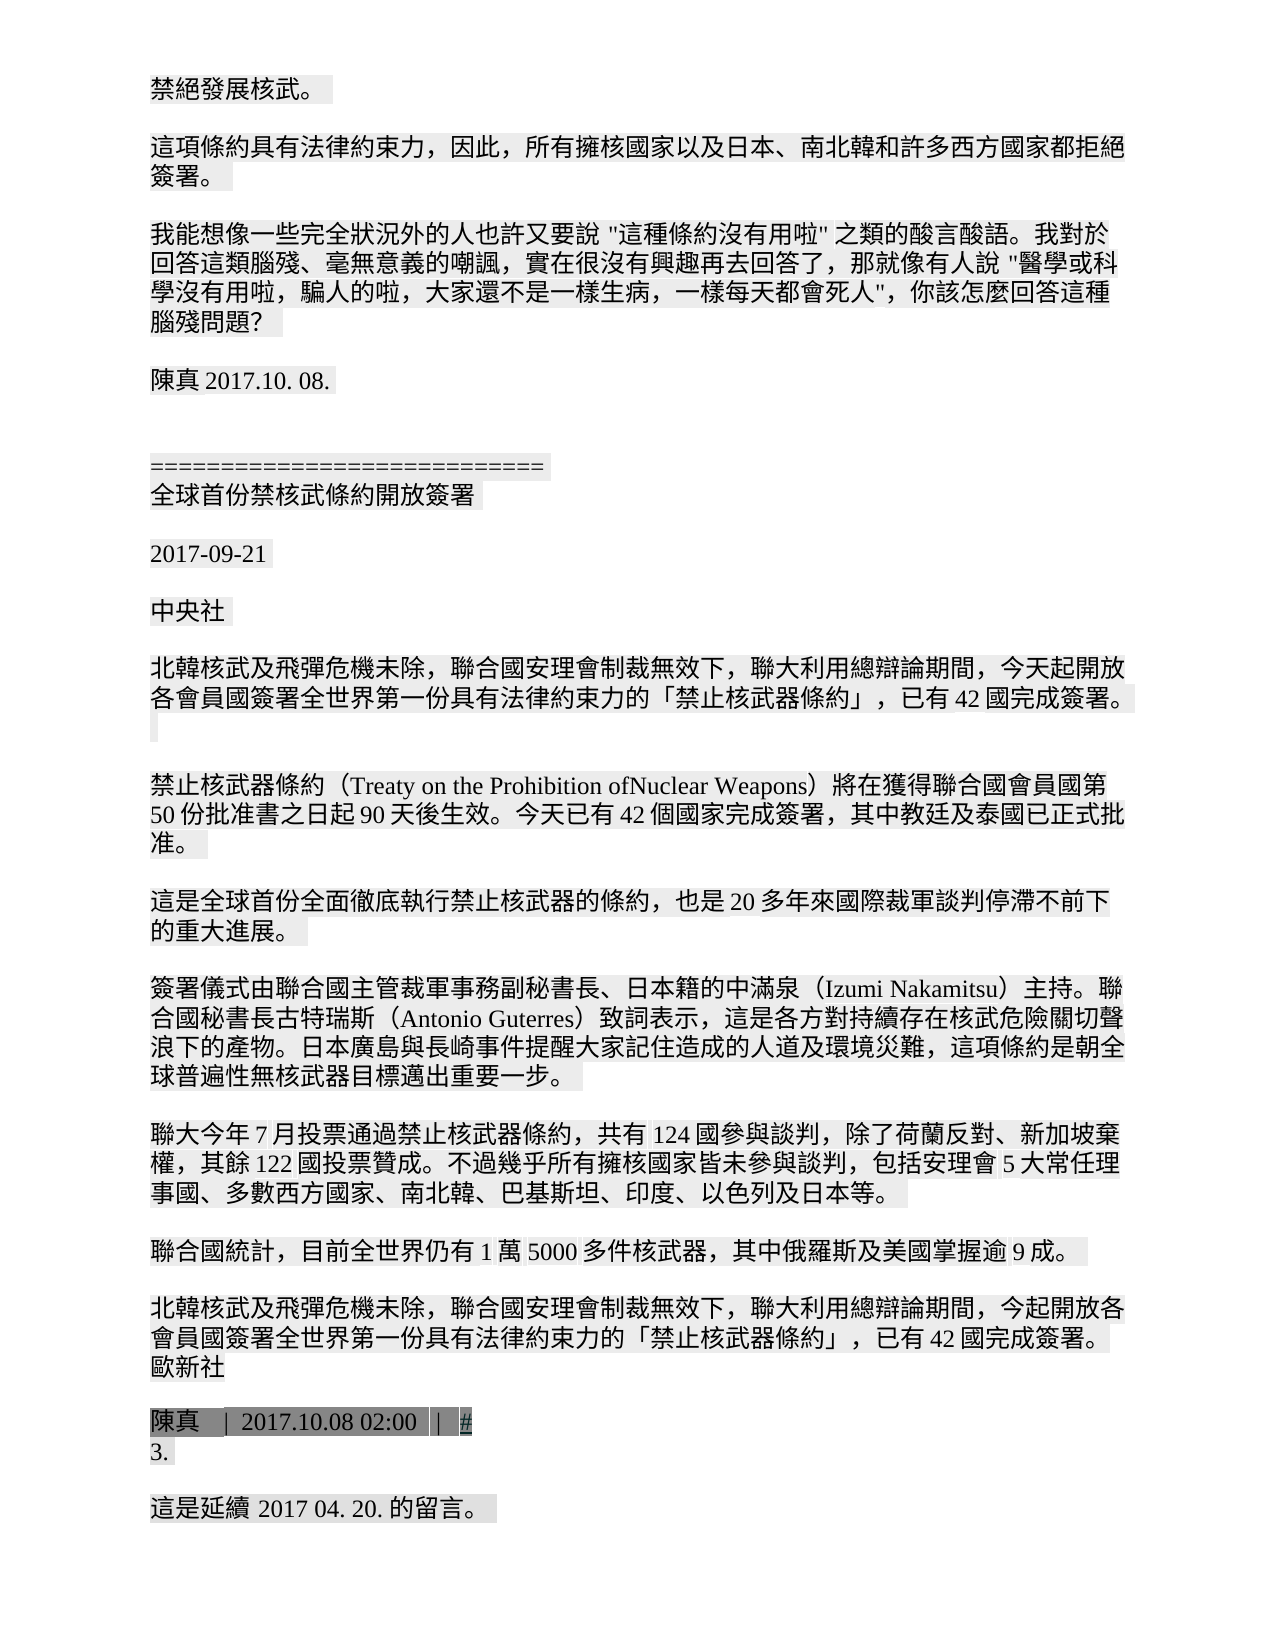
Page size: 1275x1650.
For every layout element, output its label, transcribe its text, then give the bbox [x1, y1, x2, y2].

text 陳真 | 2017.10.08 02:00 | # [150, 1407, 1125, 1437]
text 插播一下： 諾貝爾和平獎通常都頒給一些混蛋，但有幾年的得獎主實至名歸，例如1997年的ICBL (International Campaign to Ban Landmines，國際反地雷組織)，例如1999年的 MSF(醫師無國界組織)，另外就是今年的ICAN (International Campaign to Abolish Nuclear Weapons)。 ICAN和ICBL一樣，它不是"一個" 組織，而是一百多個國家的反核武組織所共同組成的一個聯盟。我常講的CND(Campaign for Nuclear Disarmament)以及 CAAT(Campaign Against Arms Trade)都是它的成員之一。CND是羅素在1957年所創，運作至今，可說是英國反戰運動的先驅。 至於CAAT，更是全球最大的反軍火貿易組織，身先士卒，非常勇敢，許多成員經常在各種反戰抗爭中付出代價 (例如牢獄之災)。而且，該組織所提供的各項研究報告或資訊，內容嚴謹詳實。跟MSF一樣，可說是全世界我所知道的社運團體中，最讓我敬佩的極少數團體之一。長年以來我都是它的會員。我現在每天喝茶用的馬克杯就是將近20年前捐款給CAAT時買的。 Noam Chomsky對 CAAT也高度推崇。Chomsky曾經感嘆說，很難在美國本土上成立像CAAT這樣的團體，因為美國政治上最高的統治者就是軍火商；在美國反軍火貿易等於是不要命了。 至於核武問題，終究更是每個人所必須面對的，我們若不去面對它，後果將是毀滅性的。 ICAN成立十年，它的主要貢獻除了聯合全球的反核武力量之外，還包括比方說今年七月，一如ICBL當年的作法，成功在聯合國推動 "國際禁核武條約"，124國參與談判，除了荷蘭反對及新加坡棄權外，其餘122國都投下贊成票，並陸續已經有幾十個國家簽署承諾，禁絕發展核武。 這項條約具有法律約束力，因此，所有擁核國家以及日本、南北韓和許多西方國家都拒絕簽署。 我能想像一些完全狀況外的人也許又要說 "這種條約沒有用啦" 之類的酸言酸語。我對於回答這類腦殘、毫無意義的嘲諷，實在很沒有興趣再去回答了，那就像有人說 "醫學或科學沒有用啦，騙人的啦，大家還不是一樣生病，一樣每天都會死人"，你該怎麼回答這種腦殘問題？ 陳真2017.10. 08. ============================ 全球首份禁核武條約開放簽署 2017-09-21 中央社 北韓核武及飛彈危機未除，聯合國安理會制裁無效下，聯大利用總辯論期間，今天起開放各會員國簽署全世界第一份具有法律約束力的「禁止核武器條約」，已有42國完成簽署。 禁止核武器條約（Treaty on the Prohibition ofNuclear Weapons）將在獲得聯合國會員國第50份批准書之日起90天後生效。今天已有42個國家完成簽署，其中教廷及泰國已正式批准。 這是全球首份全面徹底執行禁止核武器的條約，也是20多年來國際裁軍談判停滯不前下的重大進展。 簽署儀式由聯合國主管裁軍事務副秘書長、日本籍的中滿泉（Izumi Nakamitsu）主持。聯合國秘書長古特瑞斯（Antonio Guterres）致詞表示，這是各方對持續存在核武危險關切聲浪下的產物。日本廣島與長崎事件提醒大家記住造成的人道及環境災難，這項條約是朝全球普遍性無核武器目標邁出重要一步。 聯大今年7月投票通過禁止核武器條約，共有124國參與談判，除了荷蘭反對、新加坡棄權，其餘122國投票贊成。不過幾乎所有擁核國家皆未參與談判，包括安理會5大常任理事國、多數西方國家、南北韓、巴基斯坦、印度、以色列及日本等。 聯合國統計，目前全世界仍有1萬5000多件核武器，其中俄羅斯及美國掌握逾9成。 北韓核武及飛彈危機未除，聯合國安理會制裁無效下，聯大利用總辯論期間，今起開放各會員國簽署全世界第一份具有法律約束力的「禁止核武器條約」，已有42國完成簽署。歐新社 [150, 75, 1125, 1382]
text 3. 這是延續 2017 04. 20. 的留言。 至今半年了，每天一樣上班，一樣的日出而作日落不息；遇到人，一樣得裝出人活著應有的神態，打點好每一個積極向上的日子。但我自己知道，心裏頭有些東西不見了。 小白很怕人，一靠近，牠就遠遠地往後退。每次我要給牠食物，都得先放在地上，然後退得遠遠的，遠遠地比手畫腳發出嘖嘖聲，做出好吃狀，不斷進行鼓吹，牠才敢拖著潰爛血肉模糊的身軀緩緩走上前吃。但是，那一天卻很特別，像個奇蹟，牠居然願意來到我跟前讓我餵食，真是讓我受寵若驚。 每次上班，我總揹著一個很大的書包，裏頭裝滿書本和乾糧，有些是給我自己吃的，充當晚餐；有些是給狗吃的，有些則是人狗都能吃。那幾天，我拿到一包治療動物皮膚潰爛的藥丸，拿出一粒搗碎，攪拌均勻，攙在狗食中餵牠。 那是之前幾個月來第一次近距離看牠；體無完膚，全身潰爛，就連兩眼四周也是一團血肉模糊，其中有隻眼睛似乎因為感染已經失明。 我打開一罐狗食，拿湯匙一口一口餵牠。牠輕輕地接過每一口，乖巧得就像隻初生剛學會吸奶的小綿羊。那一天的日期我記得很清楚，2017年4月10 號的夜晚，因為我必須記下應有的餵藥日期與時間間隔。那天晚上，我迫不及待跟學姊報佳音：耶！成功了！只要牠肯讓我餵食，我就能夠把牠的皮膚病醫好，然後再想辦法看能不能給牠找個好家庭。 我沒想到的是，那卻是我最後一次看見小白。 從六點到六點半之間，我有半小時的休息時間，然後再接著看夜診。在那半小時之間，我常去醫院隔壁的超商買杯咖啡配自己帶來的乾糧吃，找個靠窗的座位發呆。據說，每到五點多，小白就會出現，坐在超商的落地窗外走道，直到夜深人靜，直到我九點多下班牠通常都還在。我知道牠是來等我的，每次都會比我先一步到達現場。我在窗內，牠在窗外。 再過兩天就整整半年了。半年來，我的大書包裏依舊隨身帶著兩罐狗食和一根湯匙，等待小白的出現。我不知道小白哪去了，我也不想問同事或問超商店員，因為打從一開始我就知道，必須在四下無人處給牠食物，而且絕對不能在任何人面前對牠表示一絲友善，否則反而會害了牠；人們會因此厭惡牠的存在，會想辦法去傷害牠。 這事沒什麼大不了，只不過是一條萍水相逢的小狗；世上可悲事，何嘗少過？千萬生靈塗炭我們連眉頭都不皺一個，何況一條狗。道理上確實如此，腦子是這麼想的，但你的心卻不一定會聽話。許多時候，一談起宏論高調就讓人覺得煩，這個高遠理想，那個偉大遠景，什麼成就事業與前途的，我總得用很大很大的力氣才能提起一點勁去談論或聆聽這類無謂蒼白的話題。 我並不想貶低眾人之事，也從不看輕個人事業與所謂成就，我知道，除了心靈之外人還得有個腦子，個人與社會才不會沉淪或招來禍患。問題是，誰才是老大呢？是腦子該聽心靈的發號施令？還是心靈應臣服於腦子的思索之下？Oscar Wilde 說，If a man treats life artistically, his brain is his heart. (倘若一個人用藝術的態度過活，那麼，他的腦子其實就是他的心靈。) 可是，真的是這樣嗎？我似乎感受不到這樣一種二元一體，而只感受到腦子和心靈之間永無止盡的爭戰。這場戰役中，大多時候心靈遠遠佔了上風，也許那是因為 "我從來都沒有打算拯救自己"。這句話是普希金的長篇詩體小說 "Eugene Onegin" 的主人翁的自白。在寫給無緣的愛人的信中，Onegin 還如此寫道："If you but knew the flames that burn in me, which I attempt to beat down with my reason. But let it be. " (但願妳能了解我內心的熊熊火燄，我曾企圖用理性去消滅它，卻失敗了。那就讓它繼續燃燒吧！) [150, 1437, 1125, 1552]
